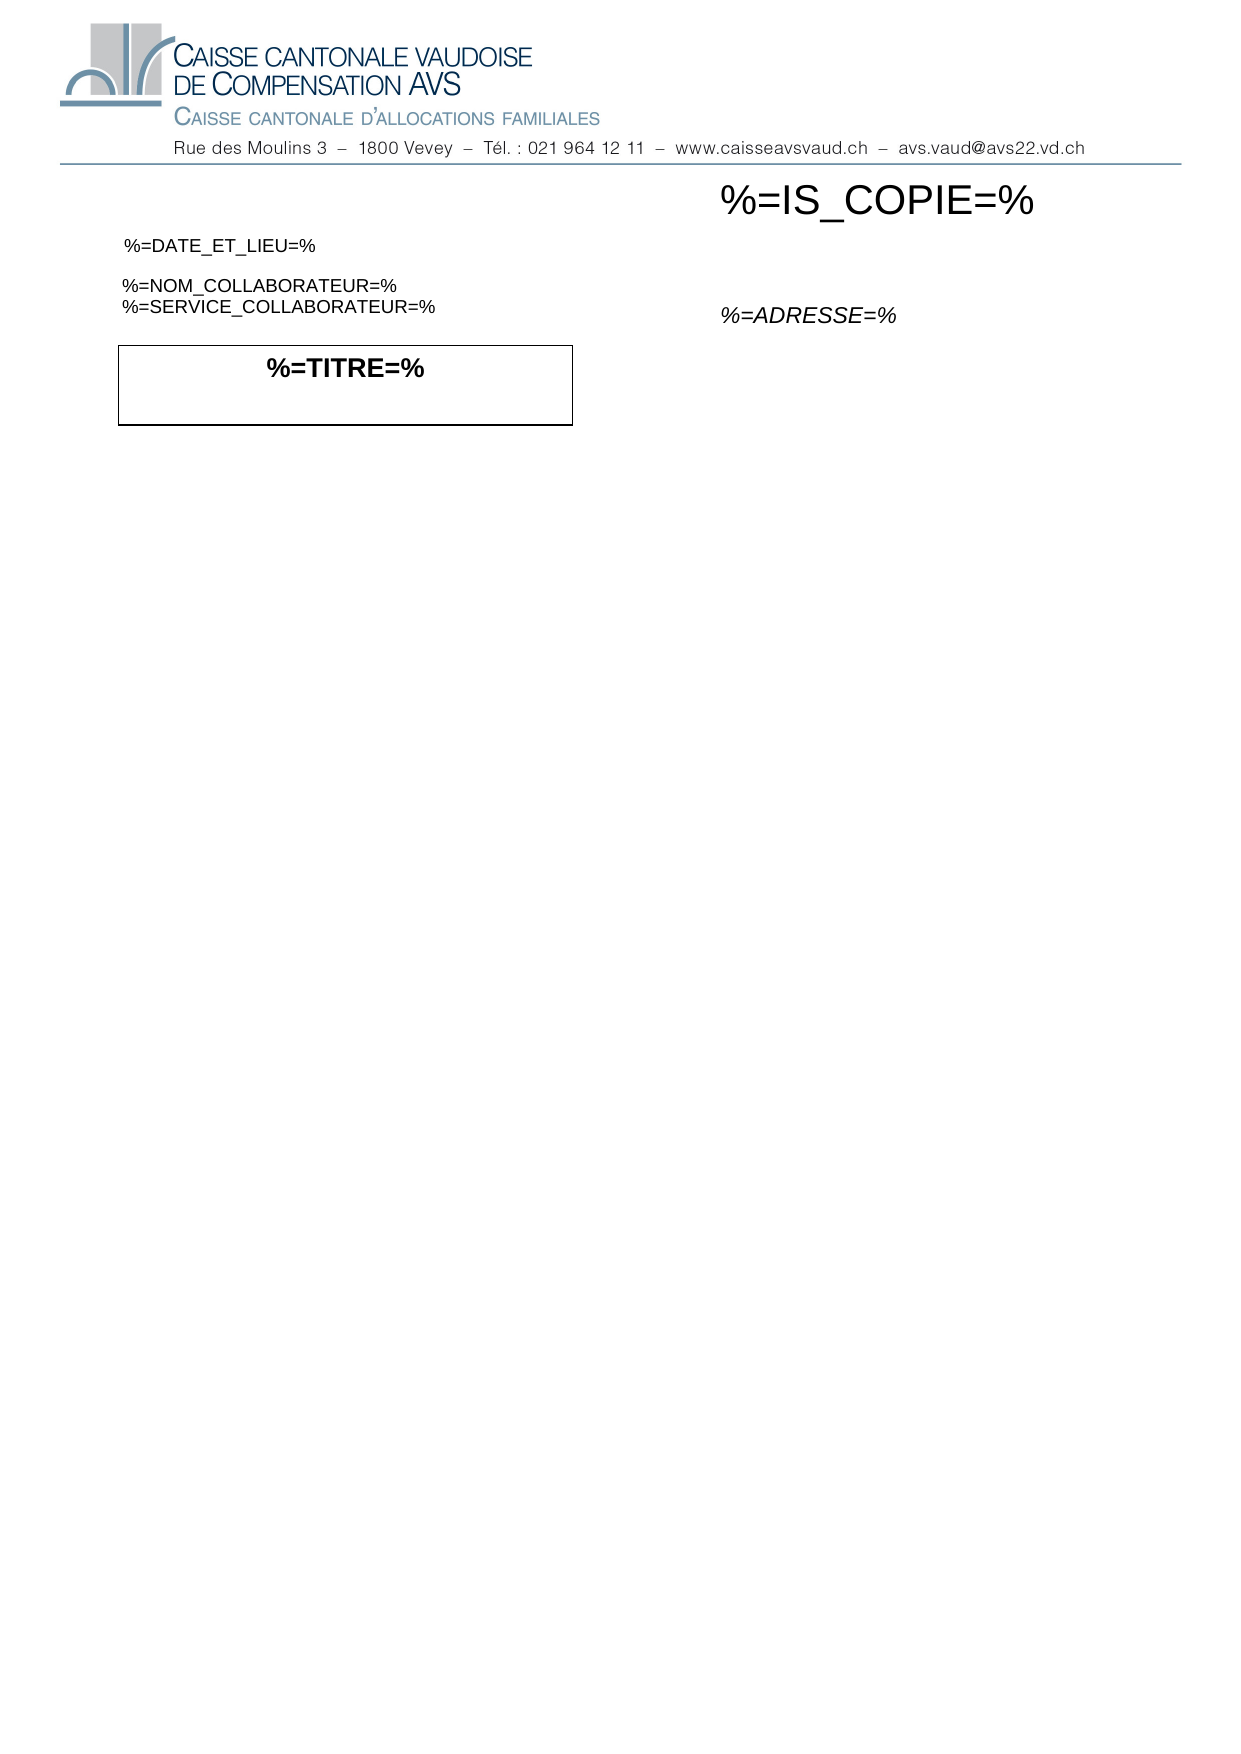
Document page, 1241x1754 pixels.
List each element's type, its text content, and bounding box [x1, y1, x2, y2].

table_cell %=DATE_ET_LIEU=% [118, 229, 573, 269]
table_header %=IS_COPIE=% [714, 170, 1122, 229]
table_cell %=NOM_COLLABORATEUR=% %=SERVICE_COLLABORATEUR=% [118, 269, 573, 345]
table_cell [118, 426, 573, 466]
table_cell [573, 269, 714, 345]
table_cell [573, 426, 714, 466]
table_cell [573, 345, 714, 385]
table_cell %=ADRESSE=% [714, 229, 1122, 466]
table_header [573, 170, 714, 229]
picture [0, 0, 1241, 165]
table_cell [573, 385, 714, 426]
table_cell [573, 229, 714, 269]
table_header [118, 170, 573, 229]
table_cell %=TITRE=% [119, 346, 572, 424]
